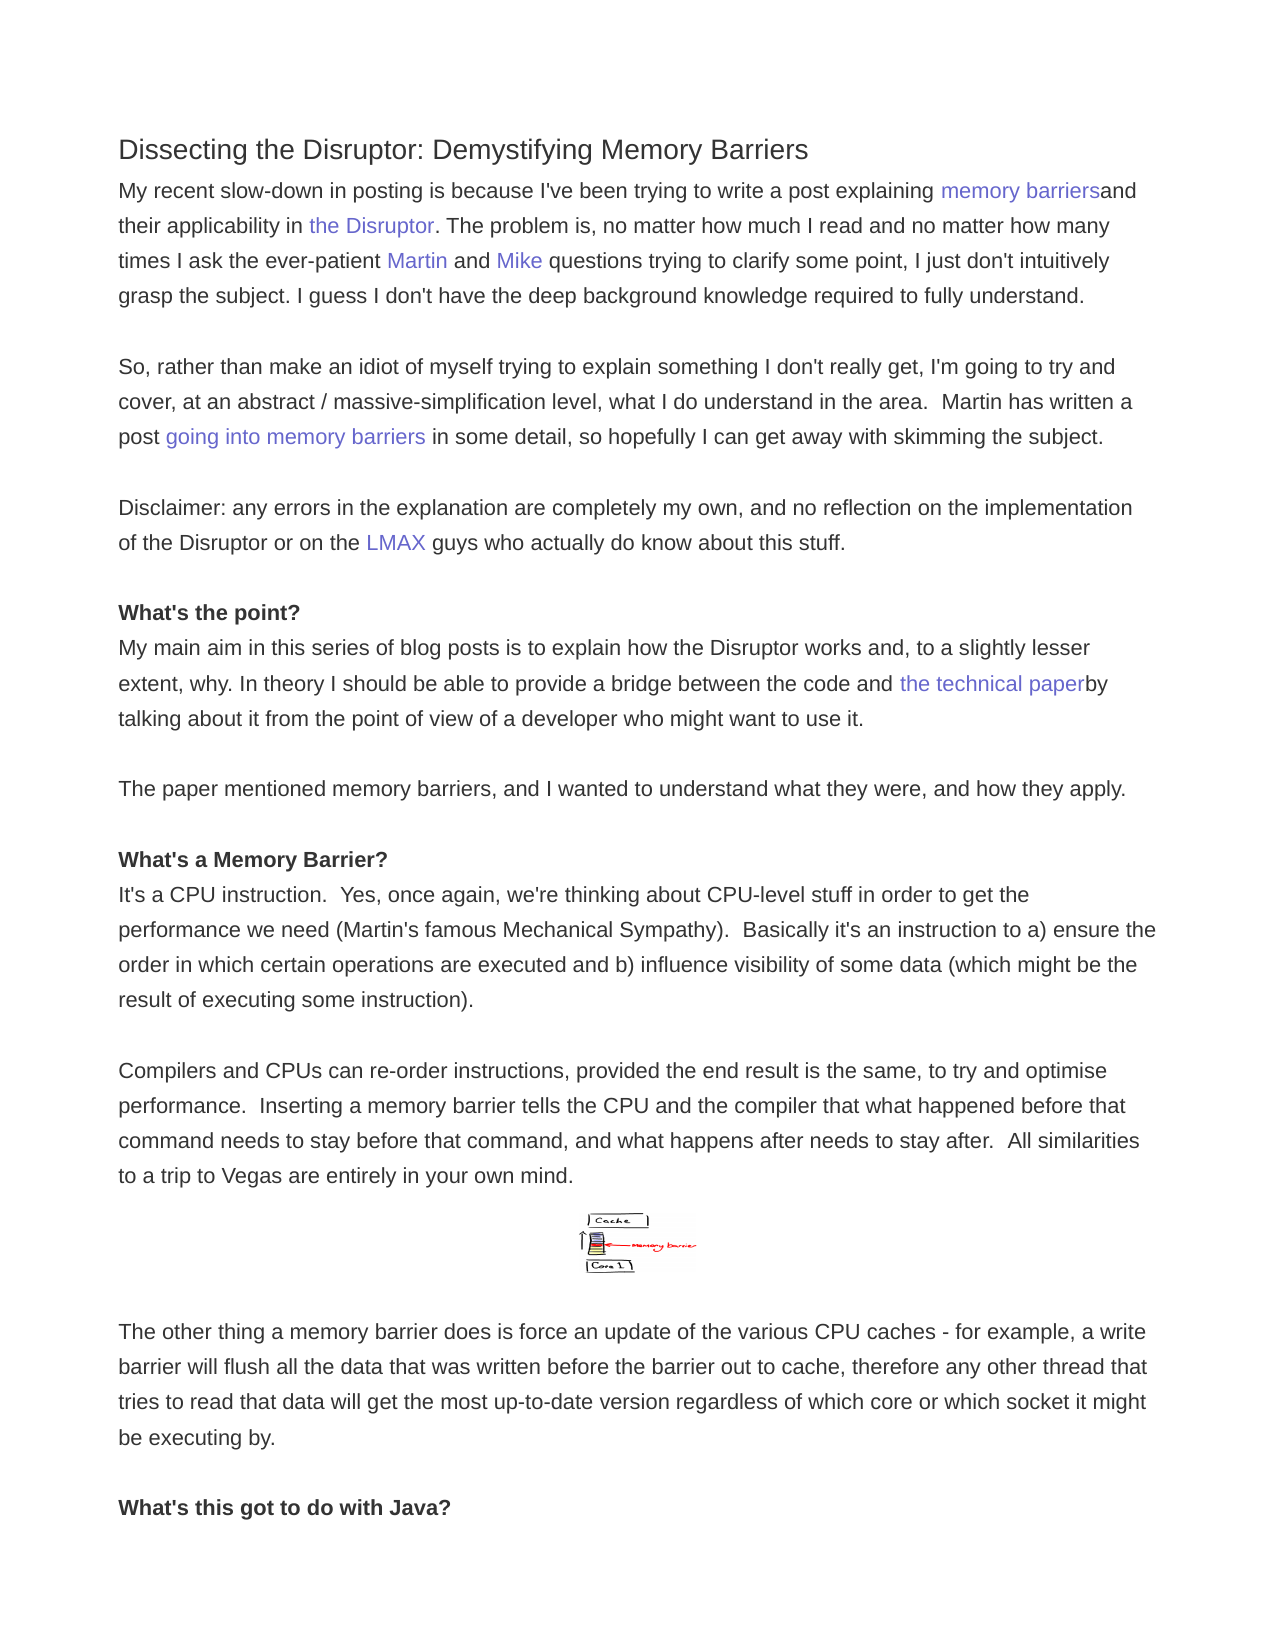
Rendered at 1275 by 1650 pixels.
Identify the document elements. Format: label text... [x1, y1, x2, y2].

text The other thing a memory barrier does is force an update of the various CPU caches - for example, a write barrier will flush all the data that was written before the barrier out to cache, therefore any other thread that tries to read that data will get the most up-to-date version regardless of which core or which socket it might be executing by. What's this got to do with Java? [118, 1284, 1157, 1520]
subtitle Dissecting the Disruptor: Demystifying Memory Barriers [118, 133, 1157, 165]
text My recent slow-down in posting is because I've been trying to write a post explaining memory barriersand their applicability in the Disruptor. The problem is, no matter how much I read and no matter how many times I ask the ever-patient Martin and Mike questions trying to clarify some point, I just don't intuitively grasp the subject. I guess I don't have the deep background knowledge required to fully understand. So, rather than make an idiot of myself trying to explain something I don't really get, I'm going to try and cover, at an abstract / massive-simplification level, what I do understand in the area. Martin has written a post going into memory barriers in some detail, so hopefully I can get away with skimming the subject. Disclaimer: any errors in the explanation are completely my own, and no reflection on the implementation of the Disruptor or on the LMAX guys who actually do know about this stuff. What's the point? My main aim in this series of blog posts is to explain how the Disruptor works and, to a slightly lesser extent, why. In theory I should be able to provide a bridge between the code and the technical paperby talking about it from the point of view of a developer who might want to use it. The paper mentioned memory barriers, and I wanted to understand what they were, and how they apply. What's a Memory Barrier? It's a CPU instruction. Yes, once again, we're thinking about CPU-level stuff in order to get the performance we need (Martin's famous Mechanical Sympathy). Basically it's an instruction to a) ensure the order in which certain operations are executed and b) influence visibility of some data (which might be the result of executing some instruction). Compilers and CPUs can re-order instructions, provided the end result is the same, to try and optimise performance. Inserting a memory barrier tells the CPU and the compiler that what happened before that command needs to stay before that command, and what happens after needs to stay after. All similarities to a trip to Vegas are entirely in your own mind. [118, 178, 1157, 1189]
picture [578, 1213, 697, 1273]
